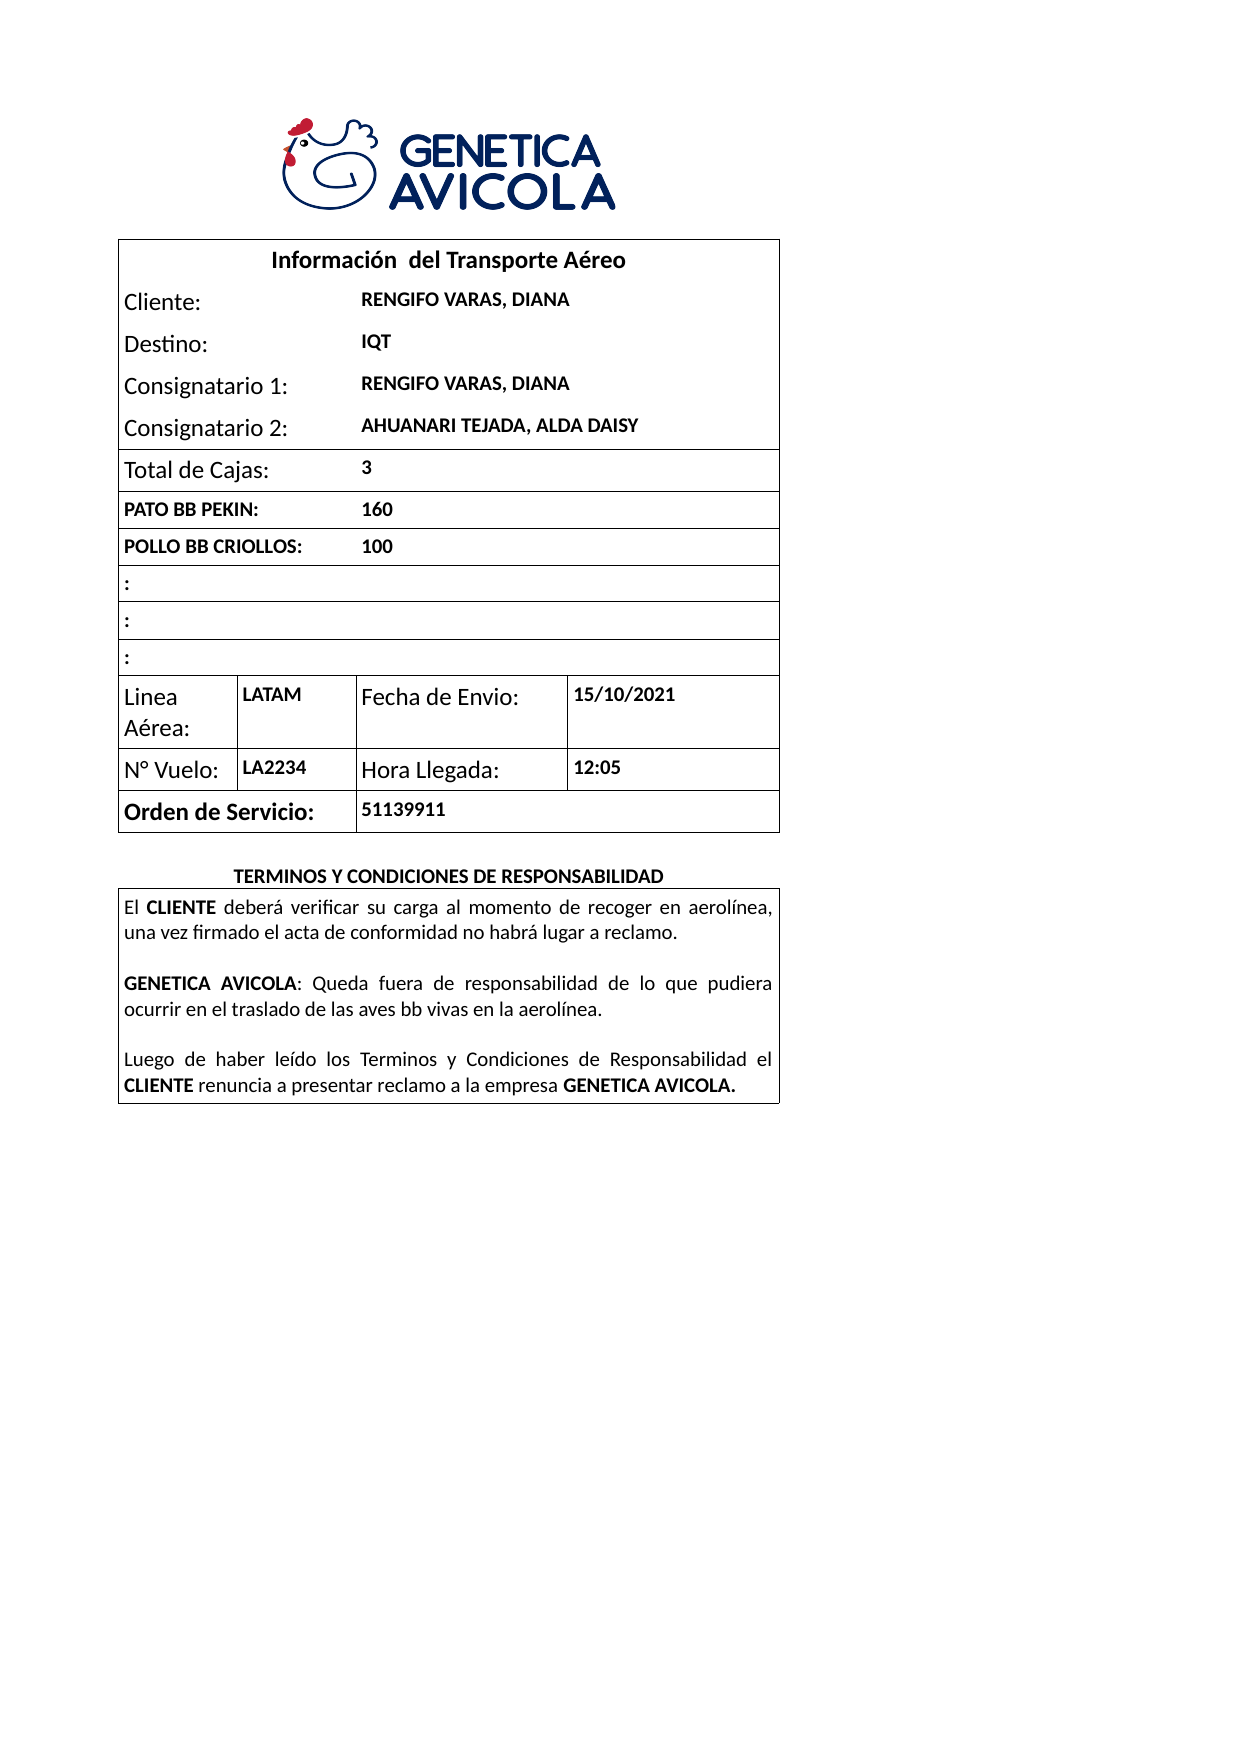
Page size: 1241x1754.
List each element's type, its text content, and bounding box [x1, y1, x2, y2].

table_cell AHUANARI TEJADA, ALDA DAISY [356, 406, 779, 448]
table_cell Total de Cajas: [119, 450, 356, 491]
table_cell IQT [356, 323, 779, 364]
picture [282, 118, 616, 210]
table_cell Destino: [119, 323, 356, 364]
table_cell N° Vuelo: [119, 749, 237, 790]
table_cell 51139911 [357, 791, 779, 832]
table_cell Cliente: [119, 281, 356, 322]
table_cell 15/10/2021 [568, 676, 779, 748]
table_cell POLLO BB CRIOLLOS: [119, 529, 356, 564]
table_cell 12:05 [568, 749, 779, 790]
table_cell El CLIENTE deberá verificar su carga al momento de recoger en aerolínea, una vez firmado el acta de conformidad no habrá lugar a reclamo. GENETICA AVICOLA: Queda fuera de responsabilidad de lo que pudiera ocurrir en el traslado de las aves bb vivas en la aerolínea. Luego de haber leído los Terminos y Condiciones de Responsabilidad el CLIENTE renuncia a presentar reclamo a la empresa GENETICA AVICOLA. [119, 889, 779, 1103]
table_cell Fecha de Envio: [357, 676, 567, 748]
table_header Información del Transporte Aéreo [119, 240, 779, 281]
table_cell 100 [356, 529, 779, 564]
table_cell : [119, 566, 356, 601]
table_cell RENGIFO VARAS, DIANA [356, 365, 779, 406]
table_cell Orden de Servicio: [119, 791, 356, 832]
table_cell 160 [356, 492, 779, 527]
table_cell Consignatario 2: [119, 406, 356, 448]
table_cell : [119, 602, 356, 638]
table_cell : [119, 640, 356, 675]
table_cell [356, 566, 779, 601]
table_cell LATAM [238, 676, 356, 748]
table_cell [356, 602, 779, 638]
table_cell TERMINOS Y CONDICIONES DE RESPONSABILIDAD [118, 833, 779, 888]
table_cell 3 [356, 450, 779, 491]
table_cell LA2234 [238, 749, 356, 790]
table_cell [356, 640, 779, 675]
table_cell Consignatario 1: [119, 365, 356, 406]
table_cell Hora Llegada: [357, 749, 567, 790]
table_cell Linea Aérea: [119, 676, 237, 748]
table_cell RENGIFO VARAS, DIANA [356, 281, 779, 322]
table_cell PATO BB PEKIN: [119, 492, 356, 527]
